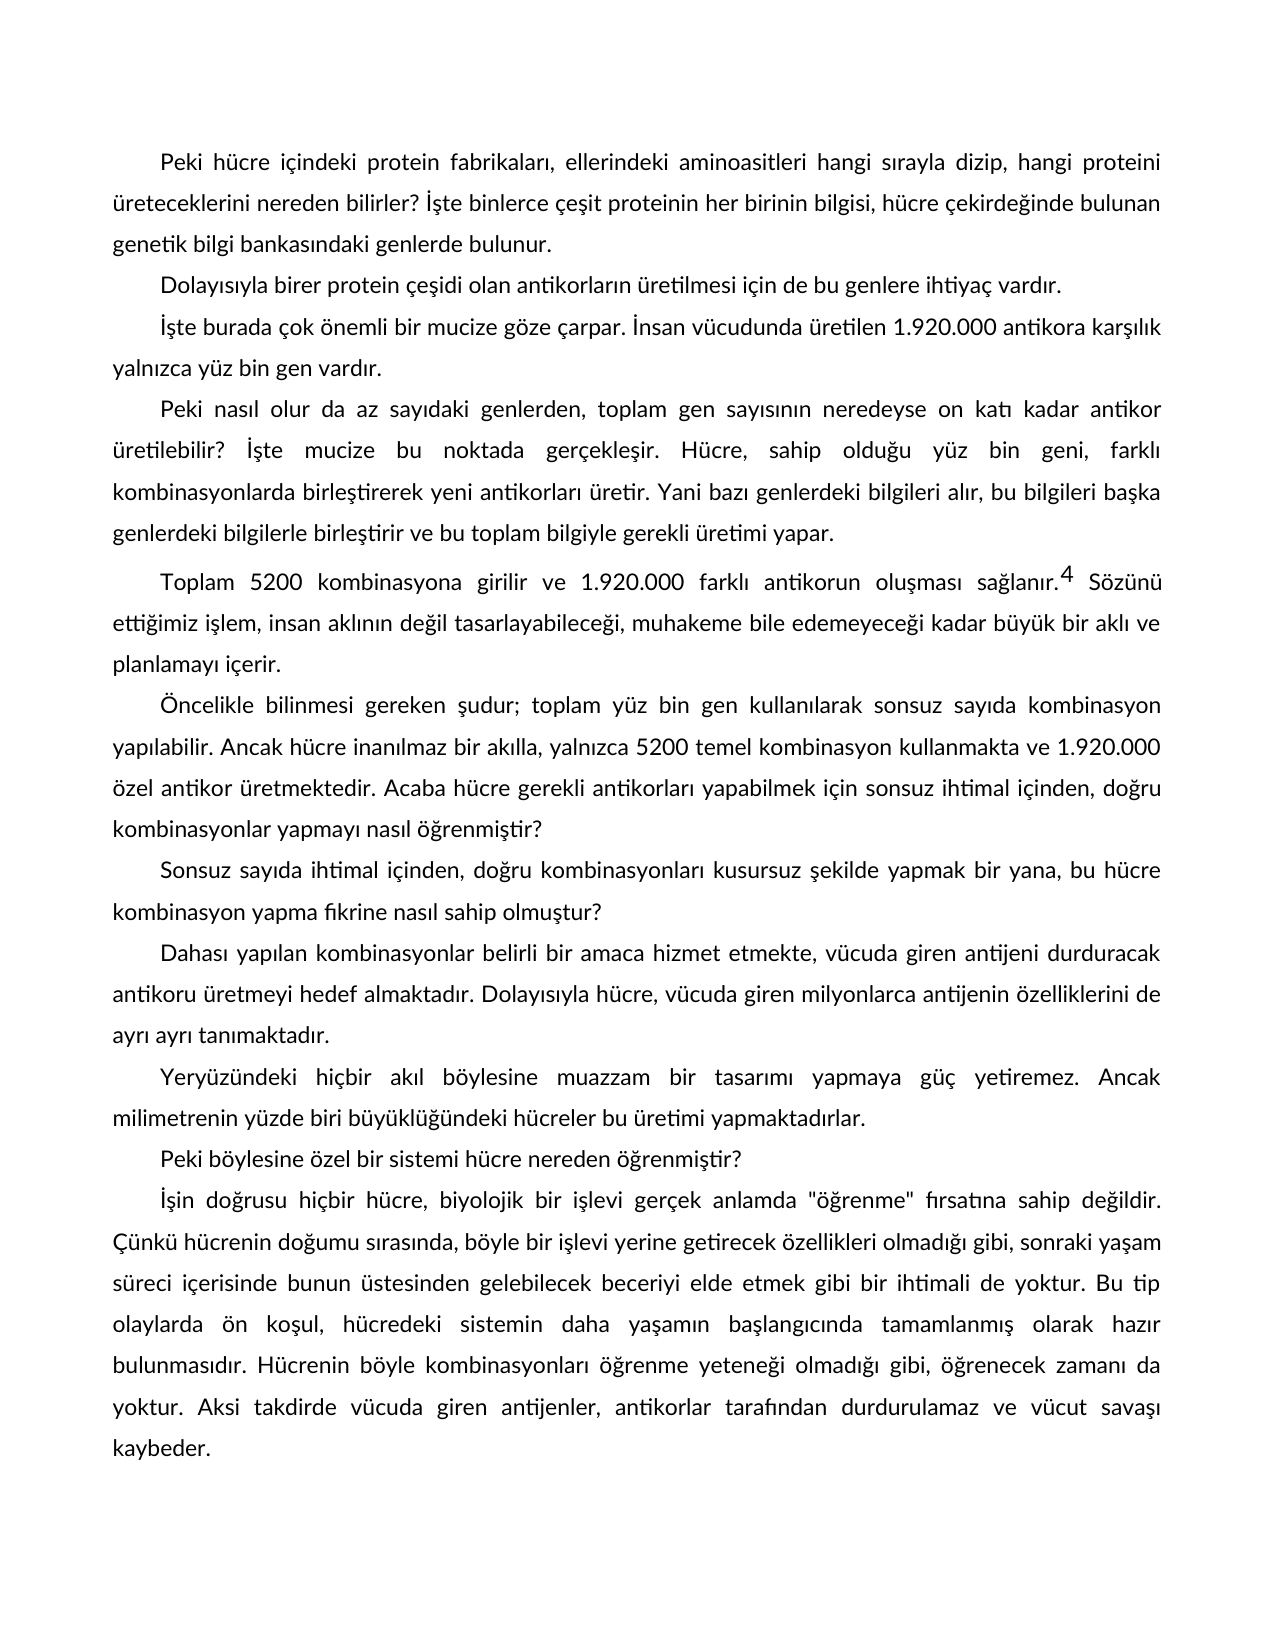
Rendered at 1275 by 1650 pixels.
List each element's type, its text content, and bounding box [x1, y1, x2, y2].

text Yeryüzündeki hiçbir akıl böylesine muazzam bir tasarımı yapmaya güç yetiremez. Ancak milimetrenin yüzde biri büyüklüğündeki hücreler bu üretimi yapmaktadırlar. [112, 1062, 1162, 1131]
text Dolayısıyla birer protein çeşidi olan antikorların üretilmesi için de bu genlere ihtiyaç vardır. [112, 271, 1162, 299]
text İşin doğrusu hiçbir hücre, biyolojik bir işlevi gerçek anlamda "öğrenme" fırsatına sahip değildir. Çünkü hücrenin doğumu sırasında, böyle bir işlevi yerine getirecek özellikleri olmadığı gibi, sonraki yaşam süreci içerisinde bunun üstesinden gelebilecek beceriyi elde etmek gibi bir ihtimali de yoktur. Bu tip olaylarda ön koşul, hücredeki sistemin daha yaşamın başlangıcında tamamlanmış olarak hazır bulunmasıdır. Hücrenin böyle kombinasyonları öğrenme yeteneği olmadığı gibi, öğrenecek zamanı da yoktur. Aksi takdirde vücuda giren antijenler, antikorlar tarafından durdurulamaz ve vücut savaşı kaybeder. [112, 1186, 1162, 1461]
text Peki nasıl olur da az sayıdaki genlerden, toplam gen sayısının neredeyse on katı kadar antikor üretilebilir? İşte mucize bu noktada gerçekleşir. Hücre, sahip olduğu yüz bin geni, farklı kombinasyonlarda birleştirerek yeni antikorları üretir. Yani bazı genlerdeki bilgileri alır, bu bilgileri başka genlerdeki bilgilerle birleştirir ve bu toplam bilgiyle gerekli üretimi yapar. [112, 395, 1162, 546]
text Peki böylesine özel bir sistemi hücre nereden öğrenmiştir? [112, 1145, 1162, 1172]
text Peki hücre içindeki protein fabrikaları, ellerindeki aminoasitleri hangi sırayla dizip, hangi proteini üreteceklerini nereden bilirler? İşte binlerce çeşit proteinin her birinin bilgisi, hücre çekirdeğinde bulunan genetik bilgi bankasındaki genlerde bulunur. [112, 148, 1162, 258]
text İşte burada çok önemli bir mucize göze çarpar. İnsan vücudunda üretilen 1.920.000 antikora karşılık yalnızca yüz bin gen vardır. [112, 313, 1162, 381]
text Dahası yapılan kombinasyonlar belirli bir amaca hizmet etmekte, vücuda giren antijeni durduracak antikoru üretmeyi hedef almaktadır. Dolayısıyla hücre, vücuda giren milyonlarca antijenin özelliklerini de ayrı ayrı tanımaktadır. [112, 939, 1162, 1049]
text Toplam 5200 kombinasyona girilir ve 1.920.000 farklı antikorun oluşması sağlanır.4 Sözünü ettiğimiz işlem, insan aklının değil tasarlayabileceği, muhakeme bile edemeyeceği kadar büyük bir aklı ve planlamayı içerir. [112, 560, 1162, 677]
text Sonsuz sayıda ihtimal içinden, doğru kombinasyonları kusursuz şekilde yapmak bir yana, bu hücre kombinasyon yapma fikrine nasıl sahip olmuştur? [112, 856, 1162, 925]
text Öncelikle bilinmesi gereken şudur; toplam yüz bin gen kullanılarak sonsuz sayıda kombinasyon yapılabilir. Ancak hücre inanılmaz bir akılla, yalnızca 5200 temel kombinasyon kullanmakta ve 1.920.000 özel antikor üretmektedir. Acaba hücre gerekli antikorları yapabilmek için sonsuz ihtimal içinden, doğru kombinasyonlar yapmayı nasıl öğrenmiştir? [112, 691, 1162, 842]
